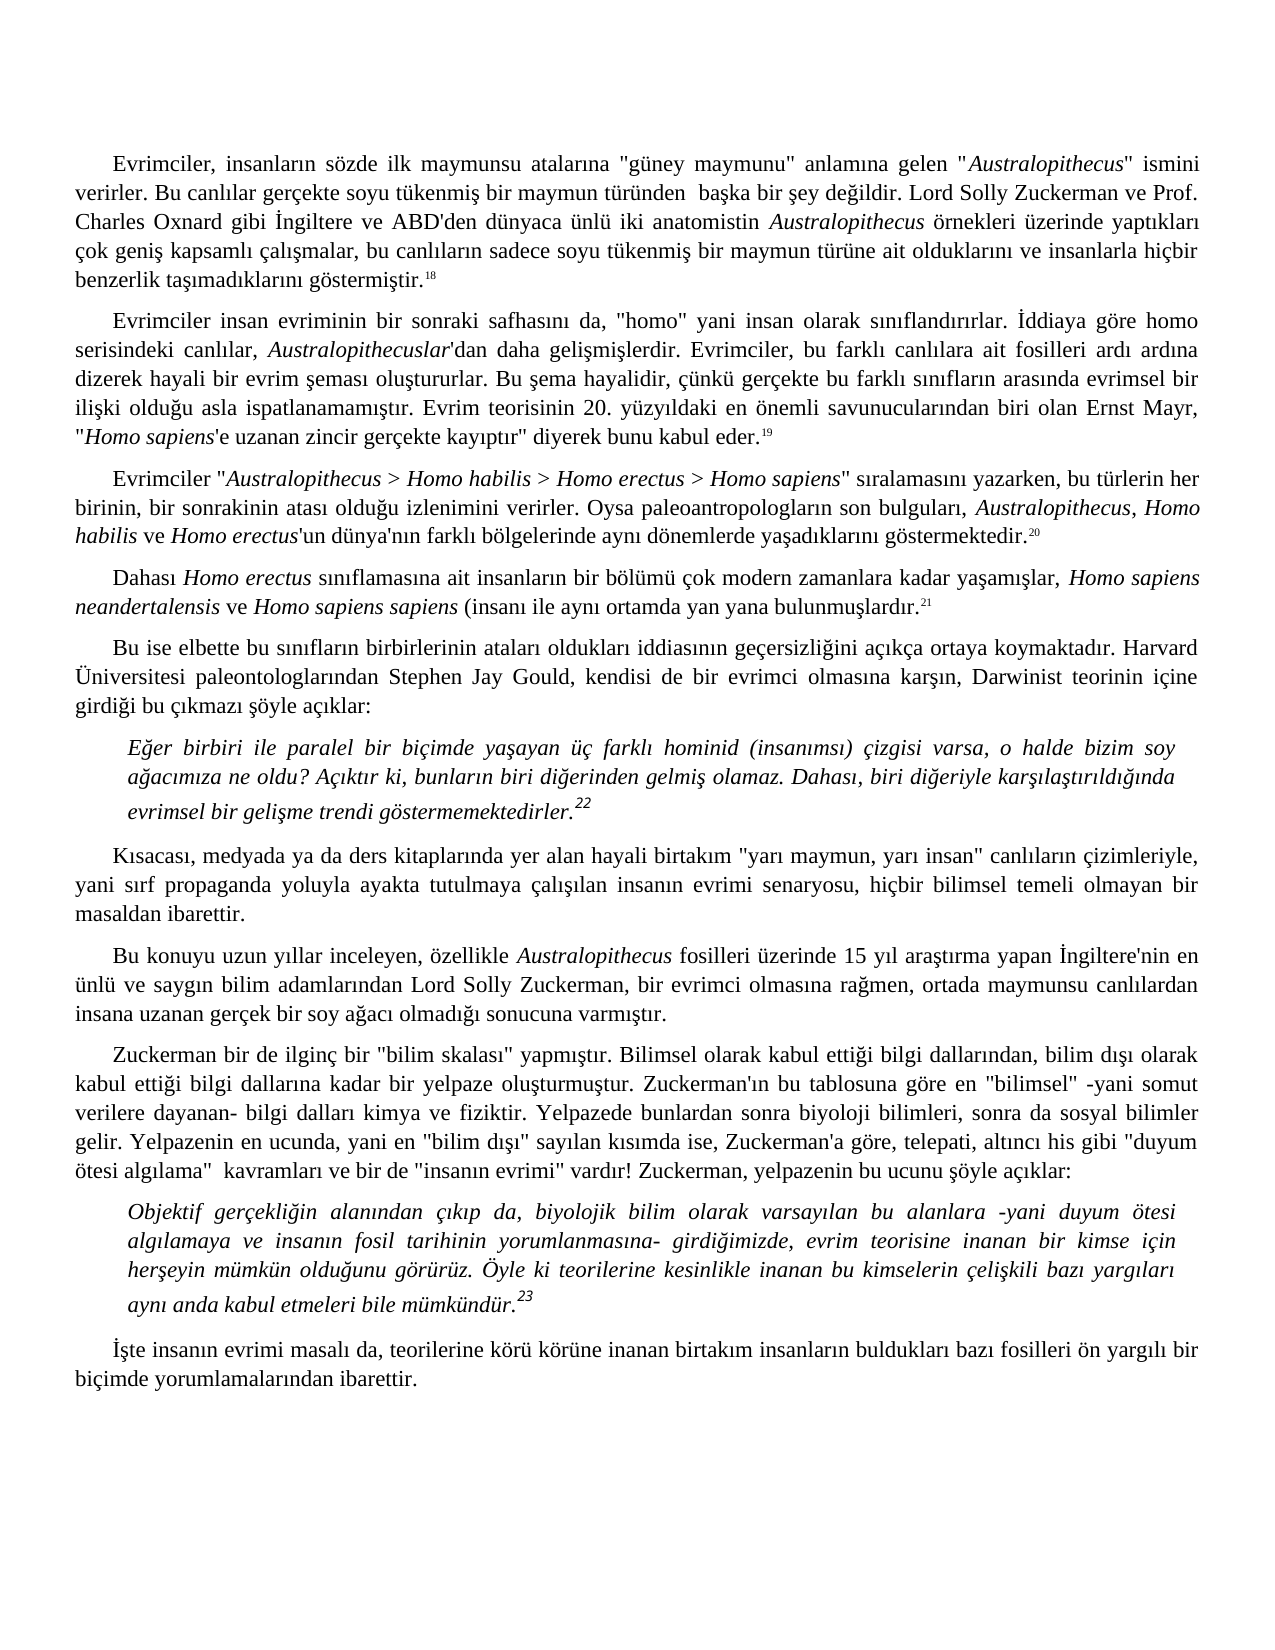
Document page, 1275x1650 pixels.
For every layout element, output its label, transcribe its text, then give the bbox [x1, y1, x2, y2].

text Evrimciler, insanların sözde ilk maymunsu atalarına "güney maymunu" anlamına gelen "Australopithecus" ismini verirler. Bu canlılar gerçekte soyu tükenmiş bir maymun türünden başka bir şey değildir. Lord Solly Zuckerman ve Prof. Charles Oxnard gibi İngiltere ve ABD'den dünyaca ünlü iki anatomistin Australopithecus örnekleri üzerinde yaptıkları çok geniş kapsamlı çalışmalar, bu canlıların sadece soyu tükenmiş bir maymun türüne ait olduklarını ve insanlarla hiçbir benzerlik taşımadıklarını göstermiştir.18 [75, 150, 1200, 292]
text İşte insanın evrimi masalı da, teorilerine körü körüne inanan birtakım insanların buldukları bazı fosilleri ön yargılı bir biçimde yorumlamalarından ibarettir. [75, 1336, 1200, 1391]
text Evrimciler "Australopithecus > Homo habilis > Homo erectus > Homo sapiens" sıralamasını yazarken, bu türlerin her birinin, bir sonrakinin atası olduğu izlenimini verirler. Oysa paleoantropologların son bulguları, Australopithecus, Homo habilis ve Homo erectus'un dünya'nın farklı bölgelerinde aynı dönemlerde yaşadıklarını göstermektedir.20 [75, 464, 1200, 549]
text Bu konuyu uzun yıllar inceleyen, özellikle Australopithecus fosilleri üzerinde 15 yıl araştırma yapan İngiltere'nin en ünlü ve saygın bilim adamlarından Lord Solly Zuckerman, bir evrimci olmasına rağmen, ortada maymunsu canlılardan insana uzanan gerçek bir soy ağacı olmadığı sonucuna varmıştır. [75, 942, 1200, 1026]
text Bu ise elbette bu sınıfların birbirlerinin ataları oldukları iddiasının geçersizliğini açıkça ortaya koymaktadır. Harvard Üniversitesi paleontologlarından Stephen Jay Gould, kendisi de bir evrimci olmasına karşın, Darwinist teorinin içine girdiği bu çıkmazı şöyle açıklar: [75, 634, 1200, 719]
text Objektif gerçekliğin alanından çıkıp da, biyolojik bilim olarak varsayılan bu alanlara -yani duyum ötesi algılamaya ve insanın fosil tarihinin yorumlanmasına- girdiğimizde, evrim teorisine inanan bir kimse için herşeyin mümkün olduğunu görürüz. Öyle ki teorilerine kesinlikle inanan bu kimselerin çelişkili bazı yargıları aynı anda kabul etmeleri bile mümkündür.23 [127, 1198, 1177, 1320]
text Zuckerman bir de ilginç bir "bilim skalası" yapmıştır. Bilimsel olarak kabul ettiği bilgi dallarından, bilim dışı olarak kabul ettiği bilgi dallarına kadar bir yelpaze oluşturmuştur. Zuckerman'ın bu tablosuna göre en "bilimsel" -yani somut verilere dayanan- bilgi dalları kimya ve fiziktir. Yelpazede bunlardan sonra biyoloji bilimleri, sonra da sosyal bilimler gelir. Yelpazenin en ucunda, yani en "bilim dışı" sayılan kısımda ise, Zuckerman'a göre, telepati, altıncı his gibi "duyum ötesi algılama" kavramları ve bir de "insanın evrimi" vardır! Zuckerman, yelpazenin bu ucunu şöyle açıklar: [75, 1041, 1200, 1183]
text Eğer birbiri ile paralel bir biçimde yaşayan üç farklı hominid (insanımsı) çizgisi varsa, o halde bizim soy ağacımıza ne oldu? Açıktır ki, bunların biri diğerinden gelmiş olamaz. Dahası, biri diğeriyle karşılaştırıldığında evrimsel bir gelişme trendi göstermemektedirler.22 [127, 734, 1177, 826]
text Kısacası, medyada ya da ders kitaplarında yer alan hayali birtakım "yarı maymun, yarı insan" canlıların çizimleriyle, yani sırf propaganda yoluyla ayakta tutulmaya çalışılan insanın evrimi senaryosu, hiçbir bilimsel temeli olmayan bir masaldan ibarettir. [75, 842, 1200, 927]
text Dahası Homo erectus sınıflamasına ait insanların bir bölümü çok modern zamanlara kadar yaşamışlar, Homo sapiens neandertalensis ve Homo sapiens sapiens (insanı ile aynı ortamda yan yana bulunmuşlardır.21 [75, 564, 1200, 619]
text Evrimciler insan evriminin bir sonraki safhasını da, "homo" yani insan olarak sınıflandırırlar. İddiaya göre homo serisindeki canlılar, Australopithecuslar'dan daha gelişmişlerdir. Evrimciler, bu farklı canlılara ait fosilleri ardı ardına dizerek hayali bir evrim şeması oluştururlar. Bu şema hayalidir, çünkü gerçekte bu farklı sınıfların arasında evrimsel bir ilişki olduğu asla ispatlanamamıştır. Evrim teorisinin 20. yüzyıldaki en önemli savunucularından biri olan Ernst Mayr, "Homo sapiens'e uzanan zincir gerçekte kayıptır" diyerek bunu kabul eder.19 [75, 307, 1200, 449]
